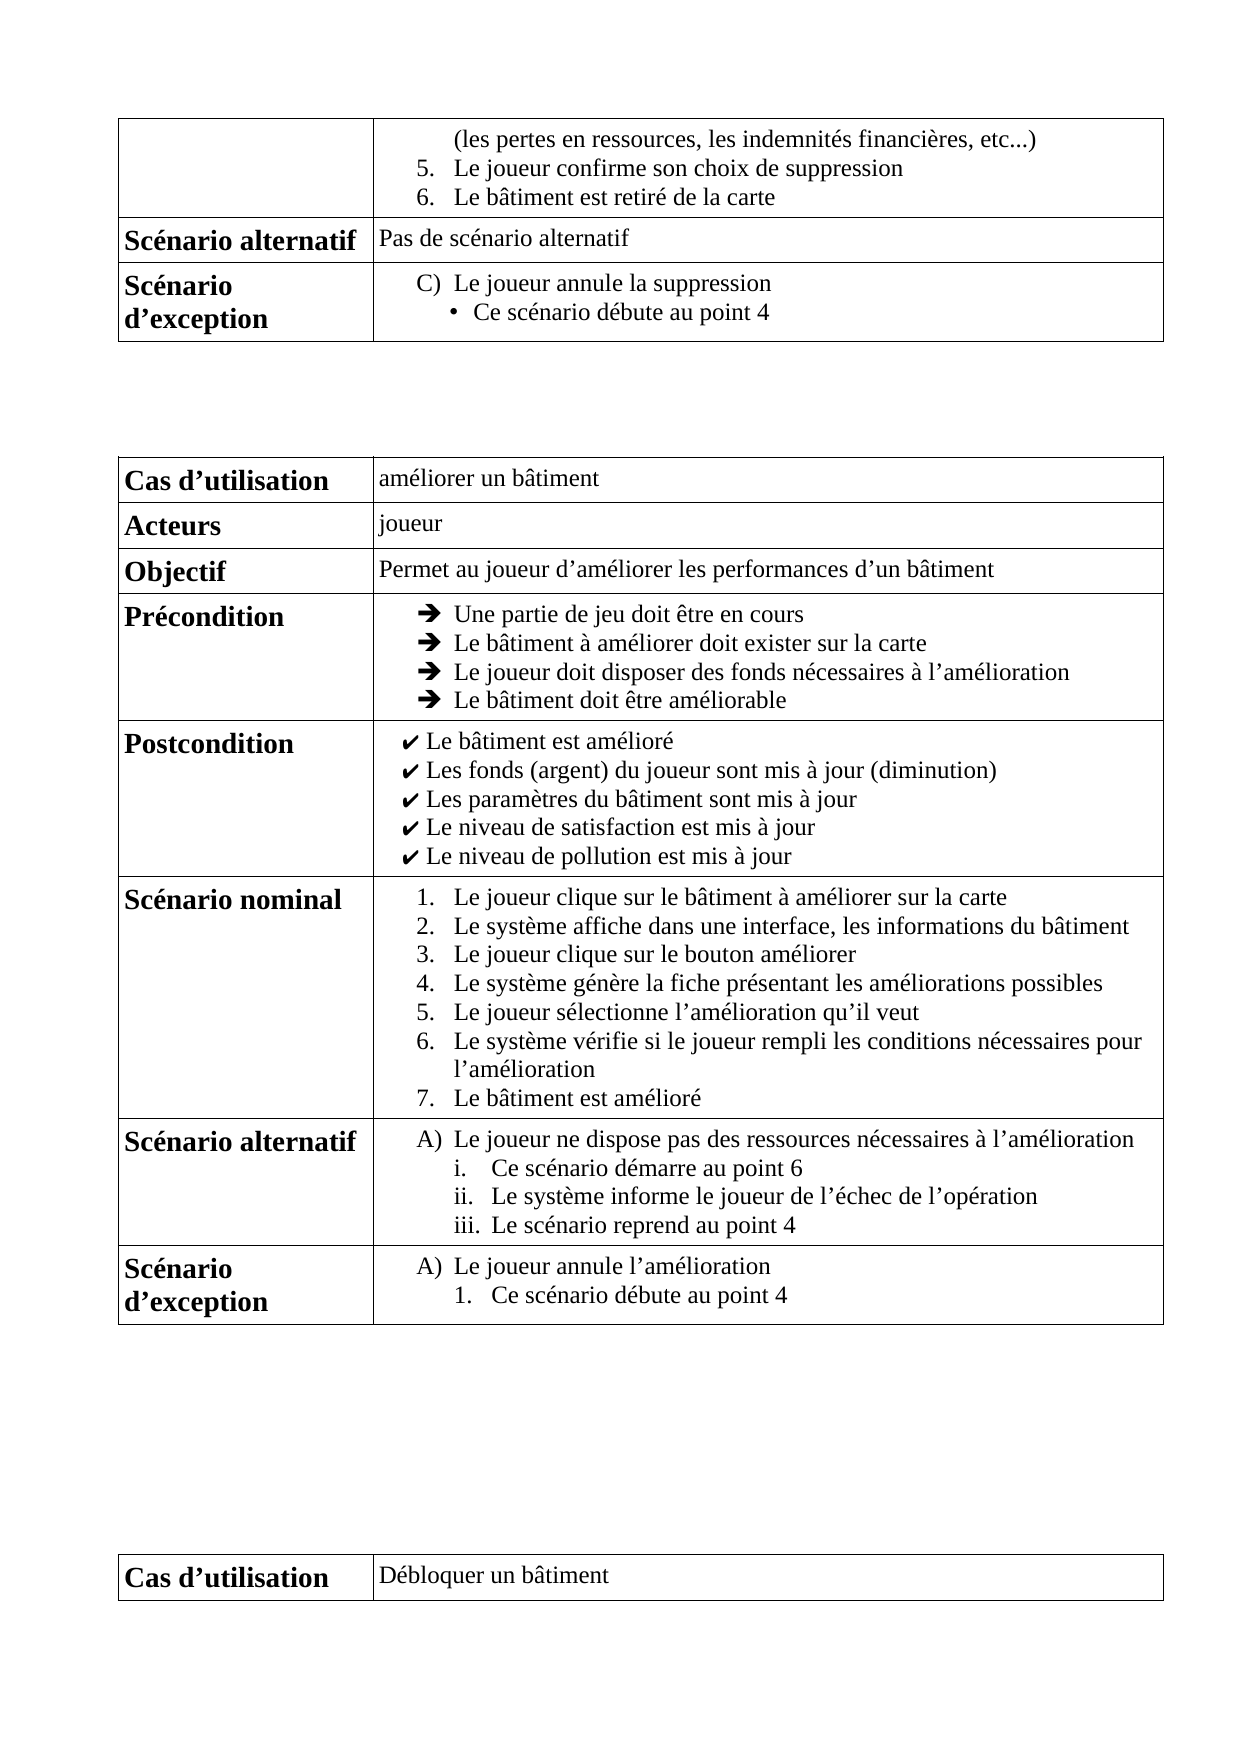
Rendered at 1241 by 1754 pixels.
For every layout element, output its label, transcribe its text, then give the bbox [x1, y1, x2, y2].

table_cell Permet au joueur d’améliorer les performances d’un bâtiment [374, 549, 1163, 593]
table_cell [119, 119, 373, 216]
table_cell (les pertes en ressources, les indemnités financières, etc...) Le joueur confirme son choix de suppression Le bâtiment est retiré de la carte [374, 119, 1163, 216]
table_cell Le joueur clique sur le bâtiment à améliorer sur la carte Le système affiche dans une interface, les informations du bâtiment Le joueur clique sur le bouton améliorer Le système génère la fiche présentant les améliorations possibles Le joueur sélectionne l’amélioration qu’il veut Le système vérifie si le joueur rempli les conditions nécessaires pour l’amélioration Le bâtiment est amélioré [374, 877, 1163, 1118]
table_cell Pas de scénario alternatif [374, 218, 1163, 262]
table_cell Précondition [119, 594, 373, 720]
table_header Cas d’utilisation [119, 458, 373, 502]
table_cell Postcondition [119, 721, 373, 876]
table_header Débloquer un bâtiment [374, 1555, 1163, 1600]
table_cell Scénario d’exception [119, 1246, 373, 1324]
table_cell joueur [374, 503, 1163, 547]
table_cell Scénario alternatif [119, 218, 373, 262]
table_cell Le joueur ne dispose pas des ressources nécessaires à l’amélioration Ce scénario démarre au point 6 Le système informe le joueur de l’échec de l’opération Le scénario reprend au point 4 [374, 1119, 1163, 1245]
table_cell Scénario d’exception [119, 263, 373, 341]
table_header Cas d’utilisation [119, 1555, 373, 1600]
table_cell Scénario nominal [119, 877, 373, 1118]
table_cell Objectif [119, 549, 373, 593]
table_cell Scénario alternatif [119, 1119, 373, 1245]
table_header améliorer un bâtiment [374, 458, 1163, 502]
table_cell Acteurs [119, 503, 373, 547]
table_cell Une partie de jeu doit être en cours Le bâtiment à améliorer doit exister sur la carte Le joueur doit disposer des fonds nécessaires à l’amélioration Le bâtiment doit être améliorable [374, 594, 1163, 720]
table_cell Le bâtiment est amélioré Les fonds (argent) du joueur sont mis à jour (diminution) Les paramètres du bâtiment sont mis à jour Le niveau de satisfaction est mis à jour Le niveau de pollution est mis à jour [374, 721, 1163, 876]
table_cell Le joueur annule l’amélioration Ce scénario débute au point 4 [374, 1246, 1163, 1324]
table_cell Le joueur annule la suppression Ce scénario débute au point 4 [374, 263, 1163, 341]
